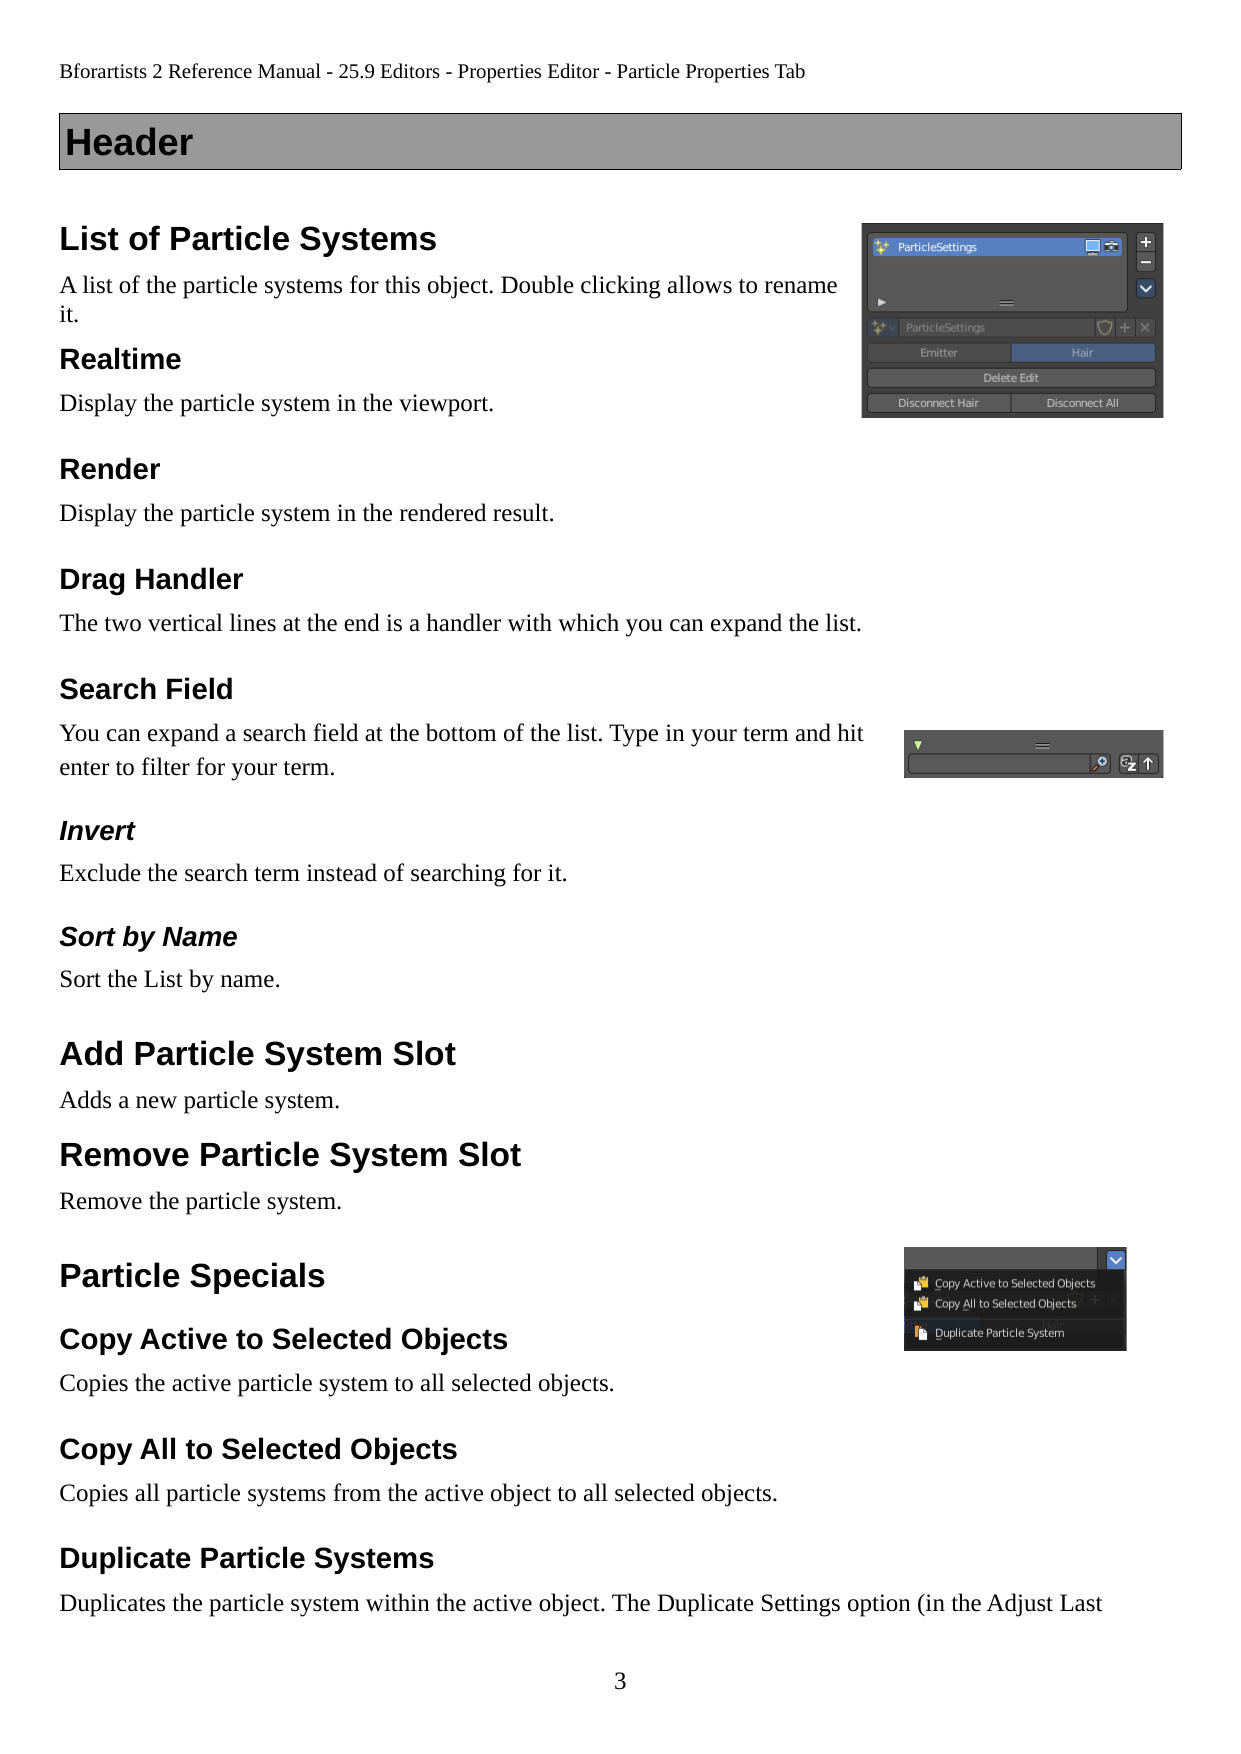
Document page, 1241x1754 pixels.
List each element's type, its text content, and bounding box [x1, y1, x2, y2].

subtitle List of Particle Systems [59, 219, 1181, 257]
text Remove the particle system. [59, 1186, 1181, 1215]
picture [861, 223, 1164, 418]
subtitle Invert [59, 814, 1181, 846]
subtitle Duplicate Particle Systems [59, 1541, 1181, 1575]
text Copies the active particle system to all selected objects. [59, 1368, 1181, 1397]
text Display the particle system in the viewport. [59, 388, 861, 417]
picture [904, 1247, 1127, 1351]
subtitle [1164, 342, 1181, 376]
picture [904, 730, 1164, 778]
text A list of the particle systems for this object. Double clicking allows to rename it. [59, 270, 861, 327]
subtitle Drag Handler [59, 562, 1181, 596]
table_header Header [60, 114, 1181, 169]
subtitle Particle Specials [59, 1256, 904, 1294]
subtitle Realtime [59, 342, 861, 376]
subtitle Render [59, 452, 1181, 486]
text Adds a new particle system. [59, 1085, 1181, 1114]
subtitle Copy All to Selected Objects [59, 1432, 1181, 1465]
text Sort the List by name. [59, 964, 1181, 993]
subtitle Add Particle System Slot [59, 1034, 1181, 1073]
subtitle Sort by Name [59, 920, 1181, 952]
subtitle Search Field [59, 672, 1181, 705]
subtitle Copy Active to Selected Objects [59, 1322, 1181, 1355]
text Display the particle system in the rendered result. [59, 498, 1181, 527]
subtitle [1127, 1256, 1181, 1294]
text The two vertical lines at the end is a handler with which you can expand the list. [59, 608, 1181, 637]
text Duplicates the particle system within the active object. The Duplicate Settings option (in the Adjust Last [59, 1588, 1181, 1616]
text You can expand a search field at the bottom of the list. Type in your term and hit enter to filter for your term. [59, 718, 1181, 781]
subtitle Remove Particle System Slot [59, 1135, 1181, 1173]
text Copies all particle systems from the active object to all selected objects. [59, 1478, 1181, 1507]
text Exclude the search term instead of searching for it. [59, 858, 1181, 887]
